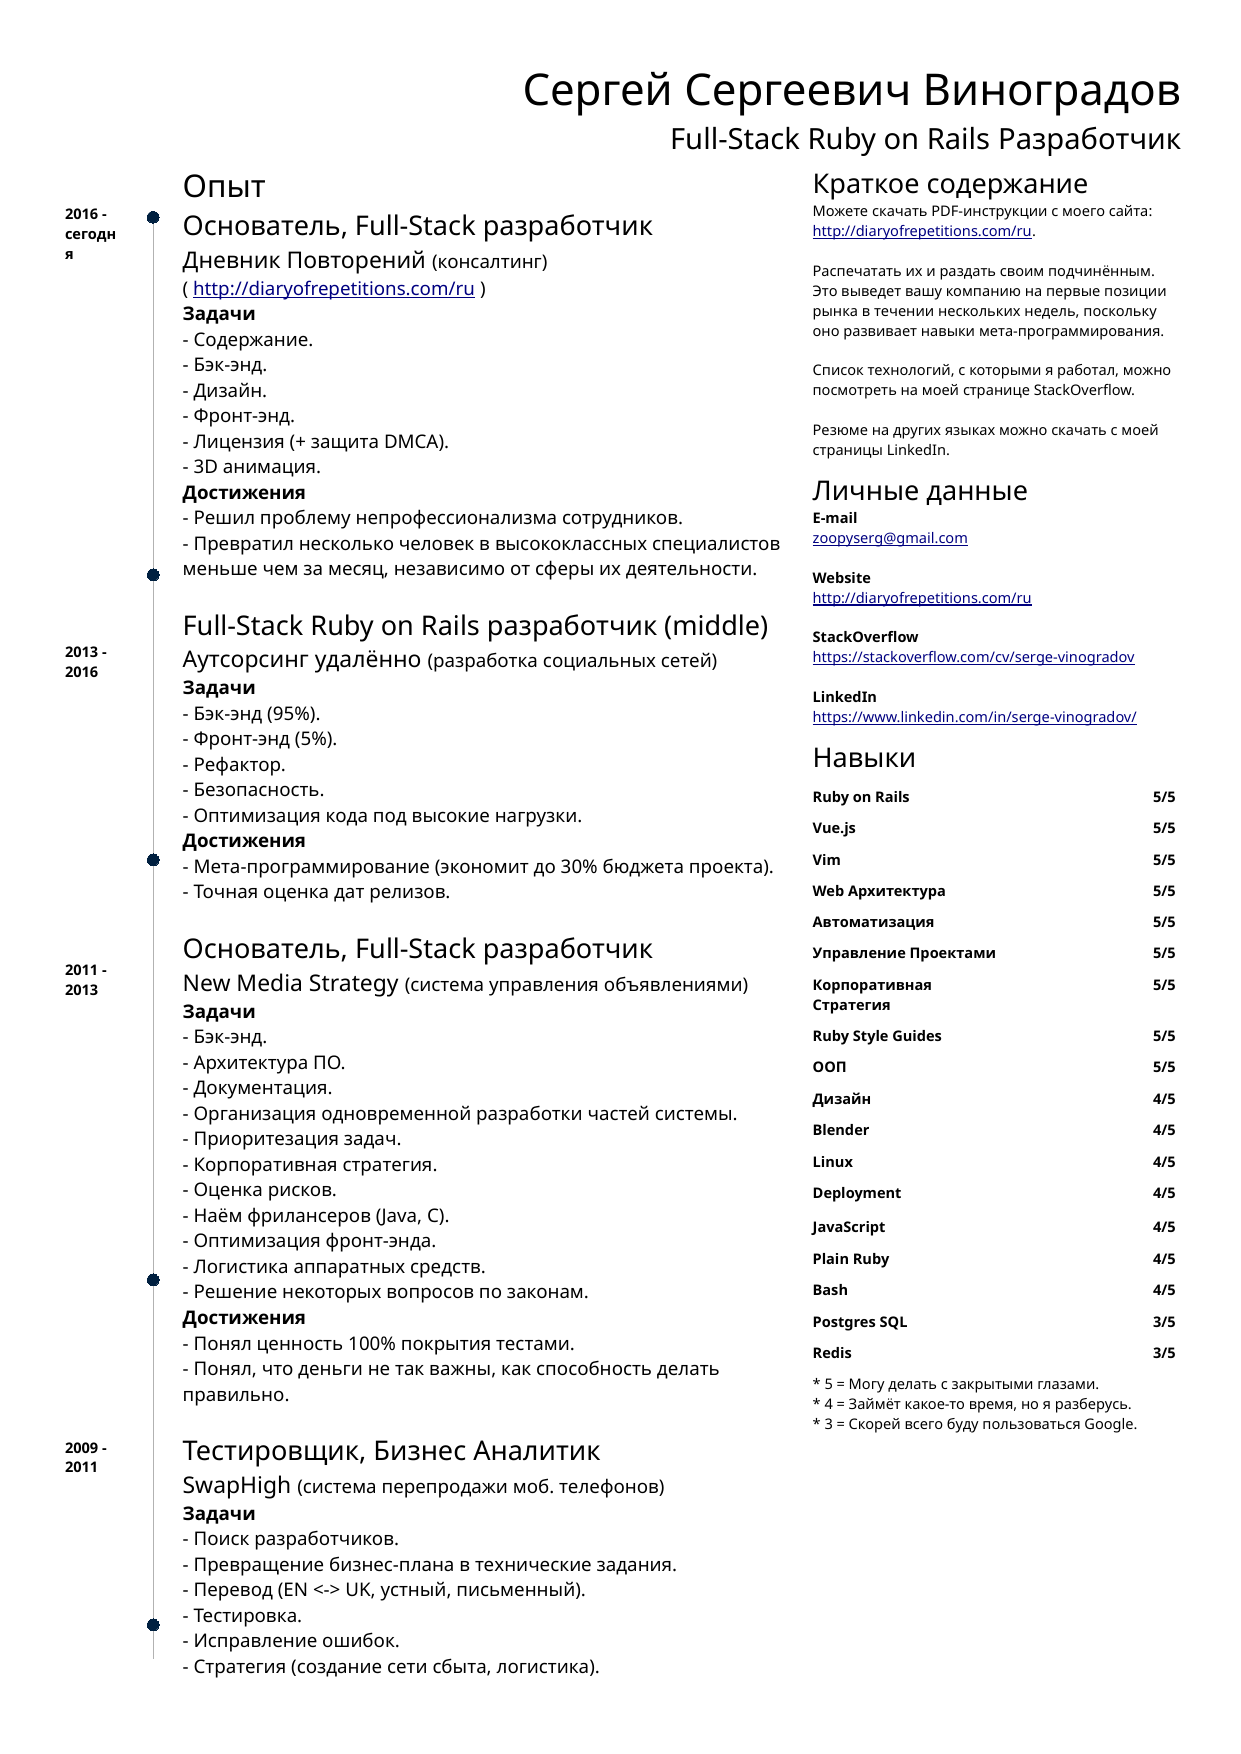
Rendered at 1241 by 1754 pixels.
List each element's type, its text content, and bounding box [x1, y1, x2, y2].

table_cell 4/5 [1003, 1243, 1181, 1274]
table_cell Корпоративная Стратегия [807, 969, 1003, 1020]
table_cell 3/5 [1003, 1337, 1181, 1368]
table_cell 5/5 [1003, 906, 1181, 938]
table_cell 5/5 [1003, 938, 1181, 969]
table_cell 5/5 [1003, 812, 1181, 843]
table_cell 4/5 [1003, 1212, 1181, 1243]
table_cell Vim [807, 844, 1003, 875]
table_header 2016 - сегодня 2013 - 2016 2011 - 2013 2009 - 2011 [59, 158, 130, 1684]
table_header [130, 158, 177, 1684]
table_cell 5/5 [1003, 969, 1181, 1020]
table_cell Личные данные E-mail zoopyserg@gmail.com Website http://diaryofrepetitions.com/ru StackOverflow https://stackoverflow.com/cv/serge-vinogradov LinkedIn https://www.linkedin.com/in/serge-vinogradov/ [807, 465, 1181, 732]
table_cell Linux [807, 1146, 1003, 1177]
table_cell Blender [807, 1114, 1003, 1146]
table_cell Управление Проектами [807, 938, 1003, 969]
table_cell Plain Ruby [807, 1243, 1003, 1274]
table_cell 4/5 [1003, 1114, 1181, 1146]
table_cell * 5 = Могу делать с закрытыми глазами. * 4 = Займёт какое-то время, но я разберусь. * 3 = Скорей всего буду пользоваться Google. [807, 1368, 1181, 1684]
text Сергей Сергеевич Виноградов [59, 59, 1181, 119]
table_cell Redis [807, 1337, 1003, 1368]
table_cell 5/5 [1003, 1052, 1181, 1083]
table_cell Ruby on Rails [807, 781, 1003, 812]
table_cell Postgres SQL [807, 1306, 1003, 1337]
table_cell 4/5 [1003, 1274, 1181, 1306]
table_cell 5/5 [1003, 781, 1181, 812]
table_cell Ruby Style Guides [807, 1020, 1003, 1052]
table_cell Deployment [807, 1177, 1003, 1212]
table_cell Дизайн [807, 1083, 1003, 1114]
table_cell Vue.js [807, 812, 1003, 843]
table_cell 5/5 [1003, 844, 1181, 875]
table_header Опыт Основатель, Full-Stack разработчик Дневник Повторений (консалтинг) ( http://diaryofrepetitions.com/ru ) Задачи - Содержание. - Бэк-энд. - Дизайн. - Фронт-энд. - Лицензия (+ защита DMCA). - 3D анимация. Достижения - Решил проблему непрофессионализма сотрудников. - Превратил несколько человек в высококлассных специалистов меньше чем за месяц, независимо от сферы их деятельности. Full-Stack Ruby on Rails разработчик (middle) Аутсорсинг удалённо (разработка социальных сетей) Задачи - Бэк-энд (95%). - Фронт-энд (5%). - Рефактор. - Безопасность. - Оптимизация кода под высокие нагрузки. Достижения - Мета-программирование (экономит до 30% бюджета проекта). - Точная оценка дат релизов. Основатель, Full-Stack разработчик New Media Strategy (система управления объявлениями) Задачи - Бэк-энд. - Архитектура ПО. - Документация. - Организация одновременной разработки частей системы. - Приоритезация задач. - Корпоративная стратегия. - Оценка рисков. - Наём фрилансеров (Java, C). - Оптимизация фронт-энда. - Логистика аппаратных средств. - Решение некоторых вопросов по законам. Достижения - Понял ценность 100% покрытия тестами. - Понял, что деньги не так важны, как способность делать правильно. Тестировщик, Бизнес Аналитик SwapHigh (система перепродажи моб. телефонов) Задачи - Поиск разработчиков. - Превращение бизнес-плана в технические задания. - Перевод (EN <-> UK, устный, письменный). - Тестировка. - Исправление ошибок. - Стратегия (создание сети сбыта, логистика). [177, 158, 807, 1684]
table_cell 4/5 [1003, 1083, 1181, 1114]
table_cell 4/5 [1003, 1177, 1181, 1212]
table_cell ООП [807, 1052, 1003, 1083]
table_cell Bash [807, 1274, 1003, 1306]
text Full-Stack Ruby on Rails Разработчик [59, 119, 1181, 158]
table_cell 3/5 [1003, 1306, 1181, 1337]
table_cell 4/5 [1003, 1146, 1181, 1177]
table_header Краткое содержание Можете скачать PDF-инструкции с моего сайта: http://diaryofrepetitions.com/ru. Распечатать их и раздать своим подчинённым. Это выведет вашу компанию на первые позиции рынка в течении нескольких недель, поскольку оно развивает навыки мета-программирования. Список технологий, с которыми я работал, можно посмотреть на моей странице StackOverflow. Резюме на других языках можно скачать с моей страницы LinkedIn. [807, 158, 1181, 465]
table_cell 5/5 [1003, 1020, 1181, 1052]
table_cell Web Архитектура [807, 875, 1003, 906]
table_cell JavaScript [807, 1212, 1003, 1243]
table_cell Навыки [807, 733, 1181, 781]
table_cell 5/5 [1003, 875, 1181, 906]
table_cell Автоматизация [807, 906, 1003, 938]
